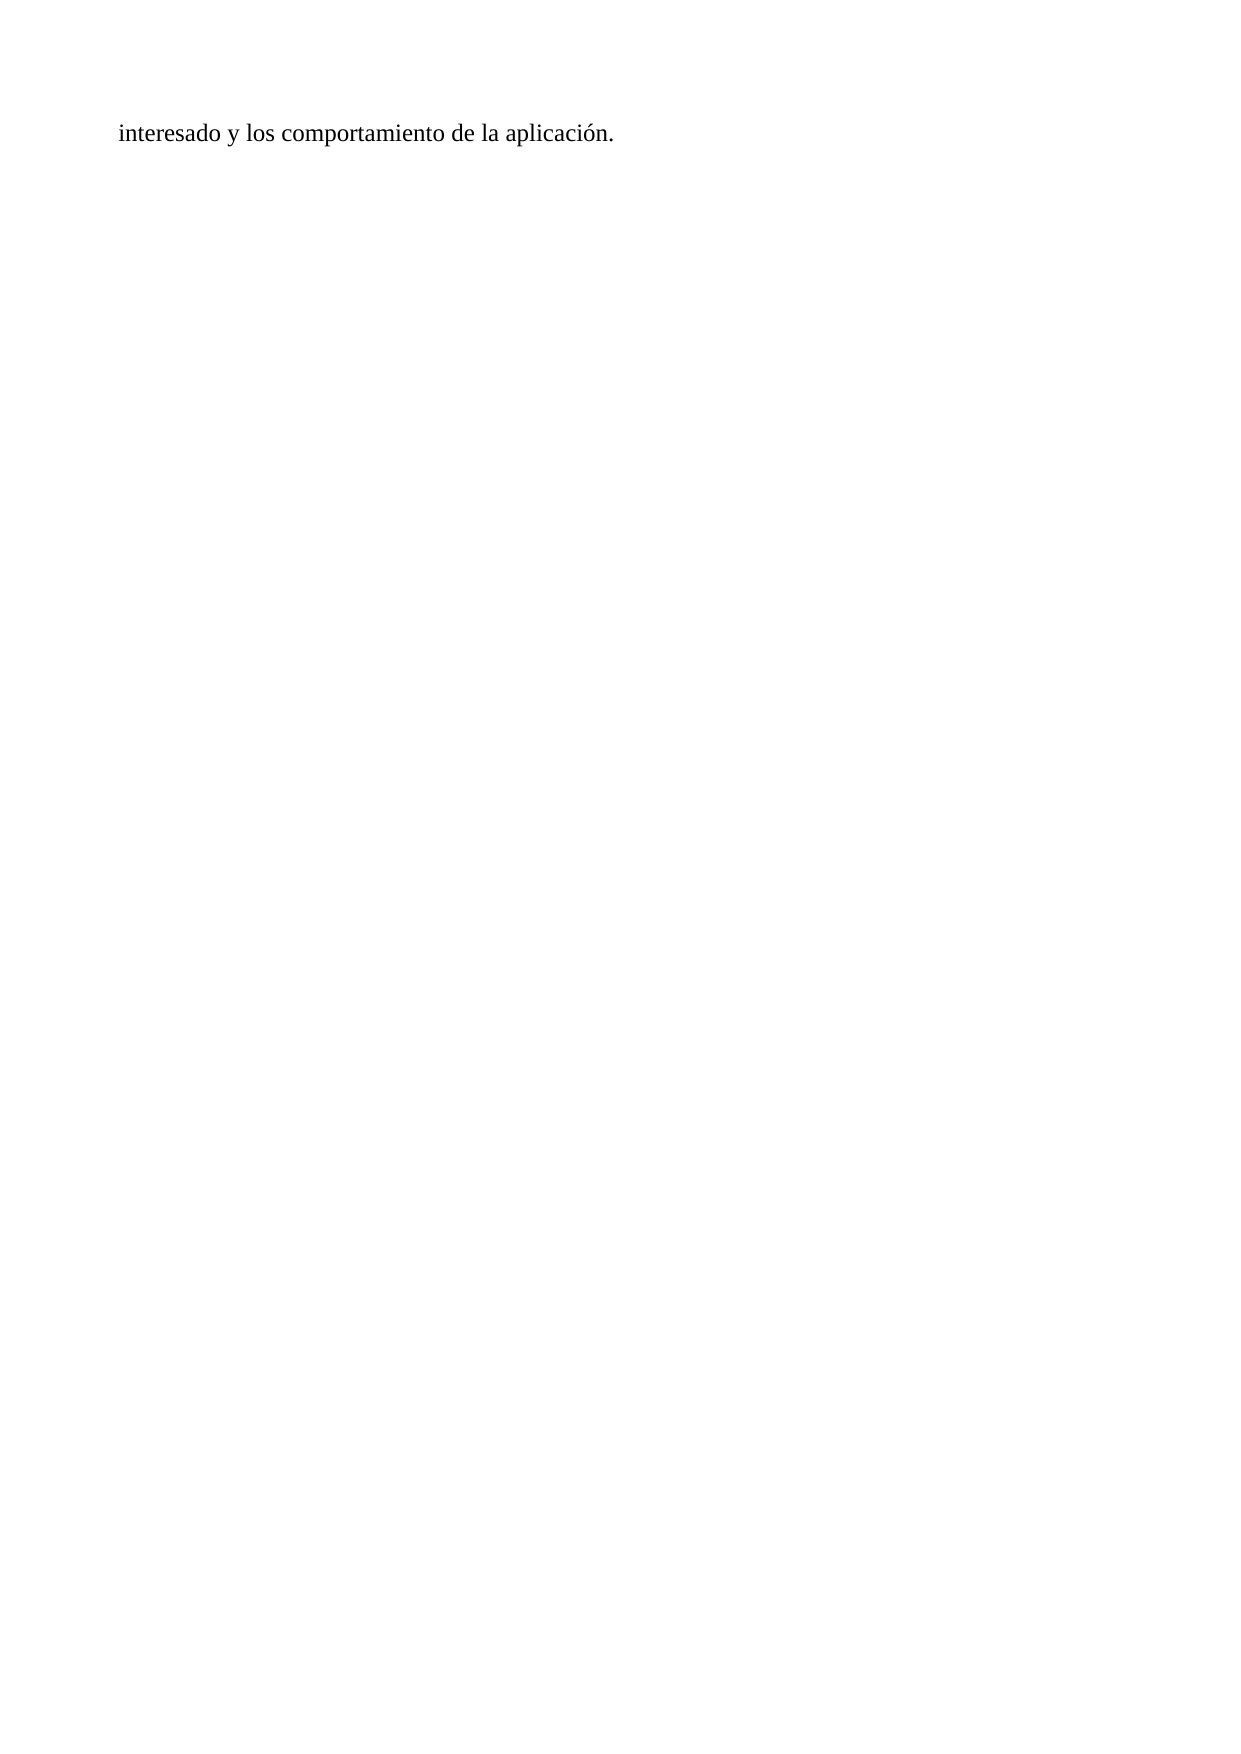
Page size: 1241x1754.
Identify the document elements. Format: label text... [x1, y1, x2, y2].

text interesado y los comportamiento de la aplicación. [118, 118, 1122, 147]
